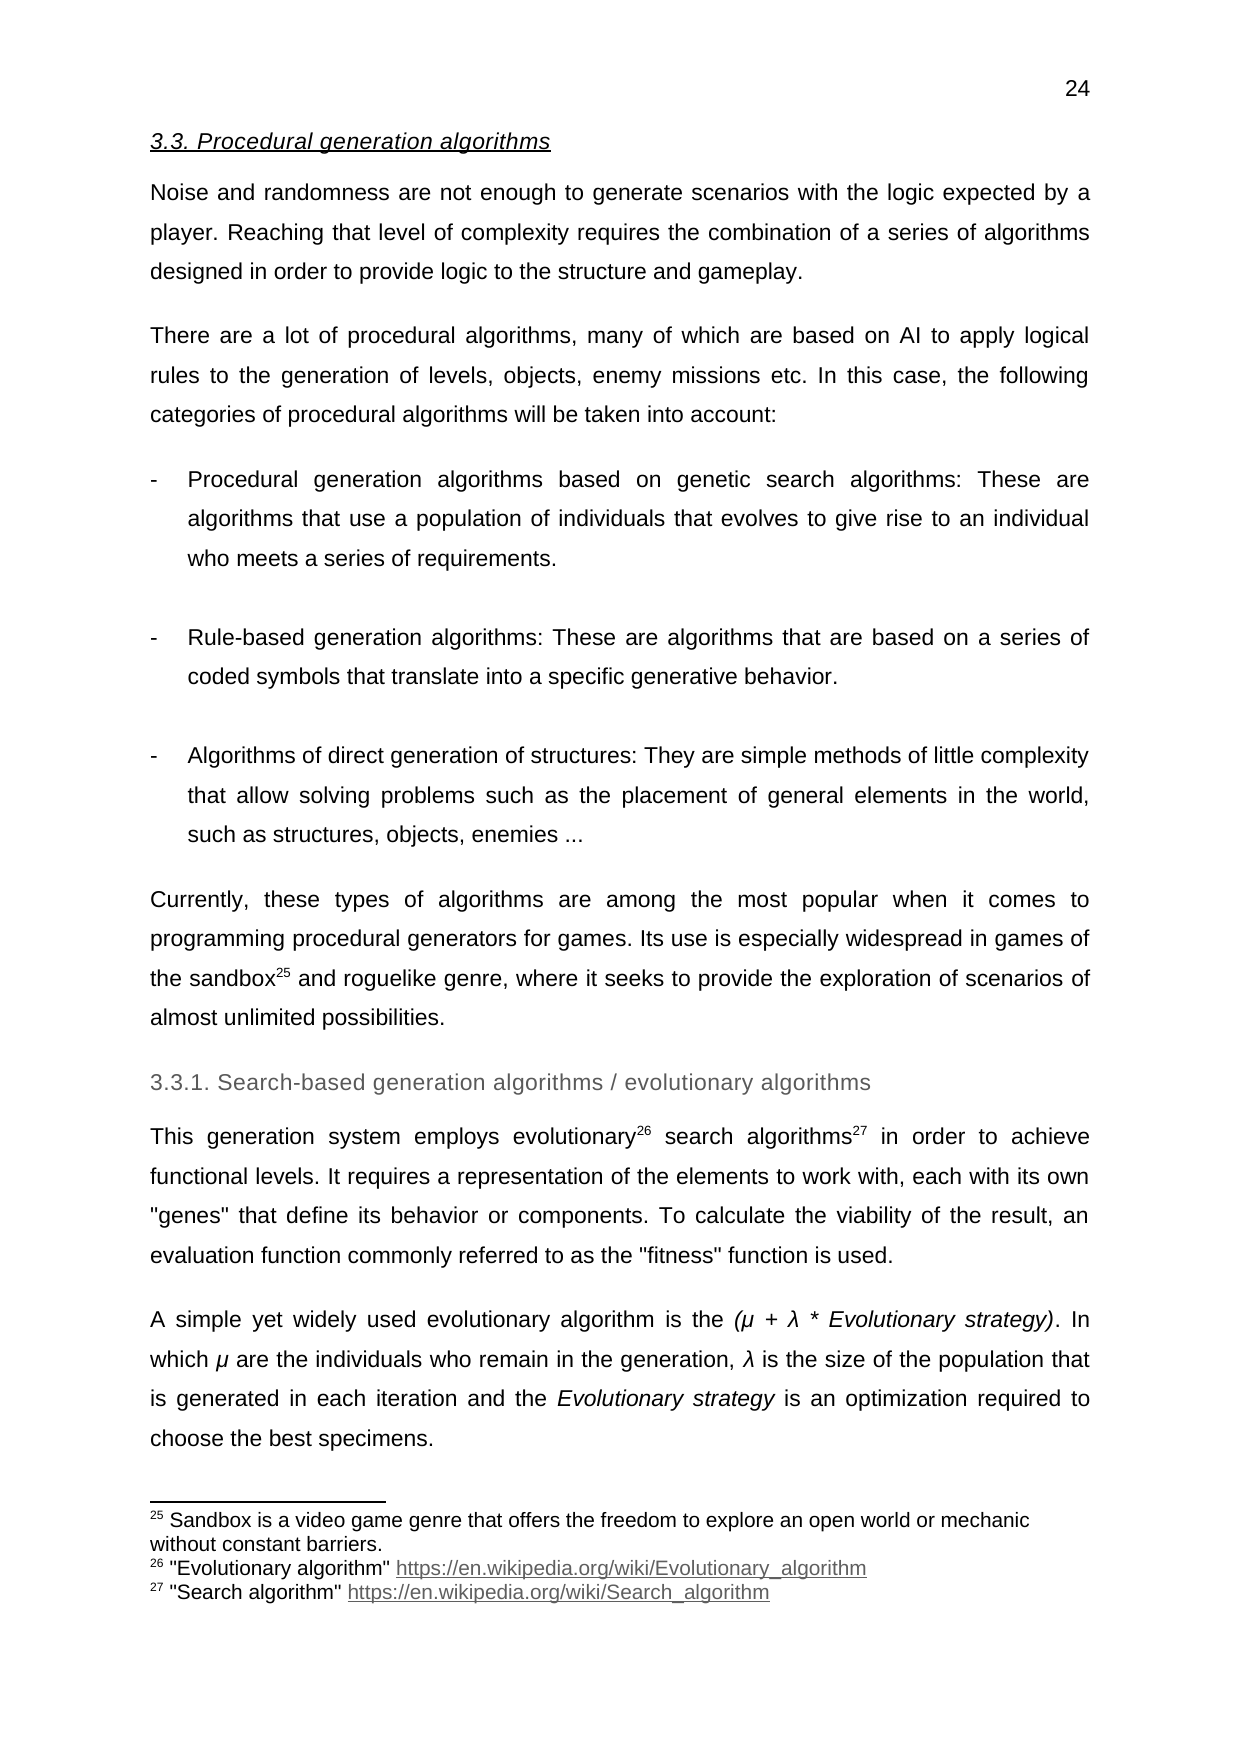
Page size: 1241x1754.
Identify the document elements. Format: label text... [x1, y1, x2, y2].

text Currently, these types of algorithms are among the most popular when it comes to programming procedural generators for games. Its use is especially widespread in games of the sandbox and roguelike genre, where it seeks to provide the exploration of scenarios of almost unlimited possibilities. [150, 886, 1090, 1031]
text This generation system employs evolutionary search algorithms in order to achieve functional levels. It requires a representation of the elements to work with, each with its own "genes" that define its behavior or components. To calculate the viability of the result, an evaluation function commonly referred to as the "fitness" function is used. [150, 1123, 1090, 1268]
text "Search algorithm" https://en.wikipedia.org/wiki/Search_algorithm [150, 1580, 1090, 1604]
list Rule-based generation algorithms: These are algorithms that are based on a series of coded symbols that translate into a specific generative behavior. [150, 624, 1090, 690]
text Noise and randomness are not enough to generate scenarios with the logic expected by a player. Reaching that level of complexity requires the combination of a series of algorithms designed in order to provide logic to the structure and gameplay. [150, 179, 1090, 284]
subtitle 3.3. Procedural generation algorithms [150, 128, 1090, 154]
list Procedural generation algorithms based on genetic search algorithms: These are algorithms that use a population of individuals that evolves to give rise to an individual who meets a series of requirements. [150, 466, 1090, 571]
list Algorithms of direct generation of structures: They are simple methods of little complexity that allow solving problems such as the placement of general elements in the world, such as structures, objects, enemies ... [150, 742, 1090, 848]
text A simple yet widely used evolutionary algorithm is the (μ + λ * Evolutionary strategy). In which μ are the individuals who remain in the generation, λ is the size of the population that is generated in each iteration and the Evolutionary strategy is an optimization required to choose the best specimens. [150, 1306, 1090, 1451]
subtitle 3.3.1. Search-based generation algorithms / evolutionary algorithms [150, 1069, 1090, 1095]
text "Evolutionary algorithm" https://en.wikipedia.org/wiki/Evolutionary_algorithm [150, 1556, 1090, 1580]
text Sandbox is a video game genre that offers the freedom to explore an open world or mechanic without constant barriers. [150, 1508, 1090, 1556]
text There are a lot of procedural algorithms, many of which are based on AI to apply logical rules to the generation of levels, objects, enemy missions etc. In this case, the following categories of procedural algorithms will be taken into account: [150, 322, 1090, 428]
